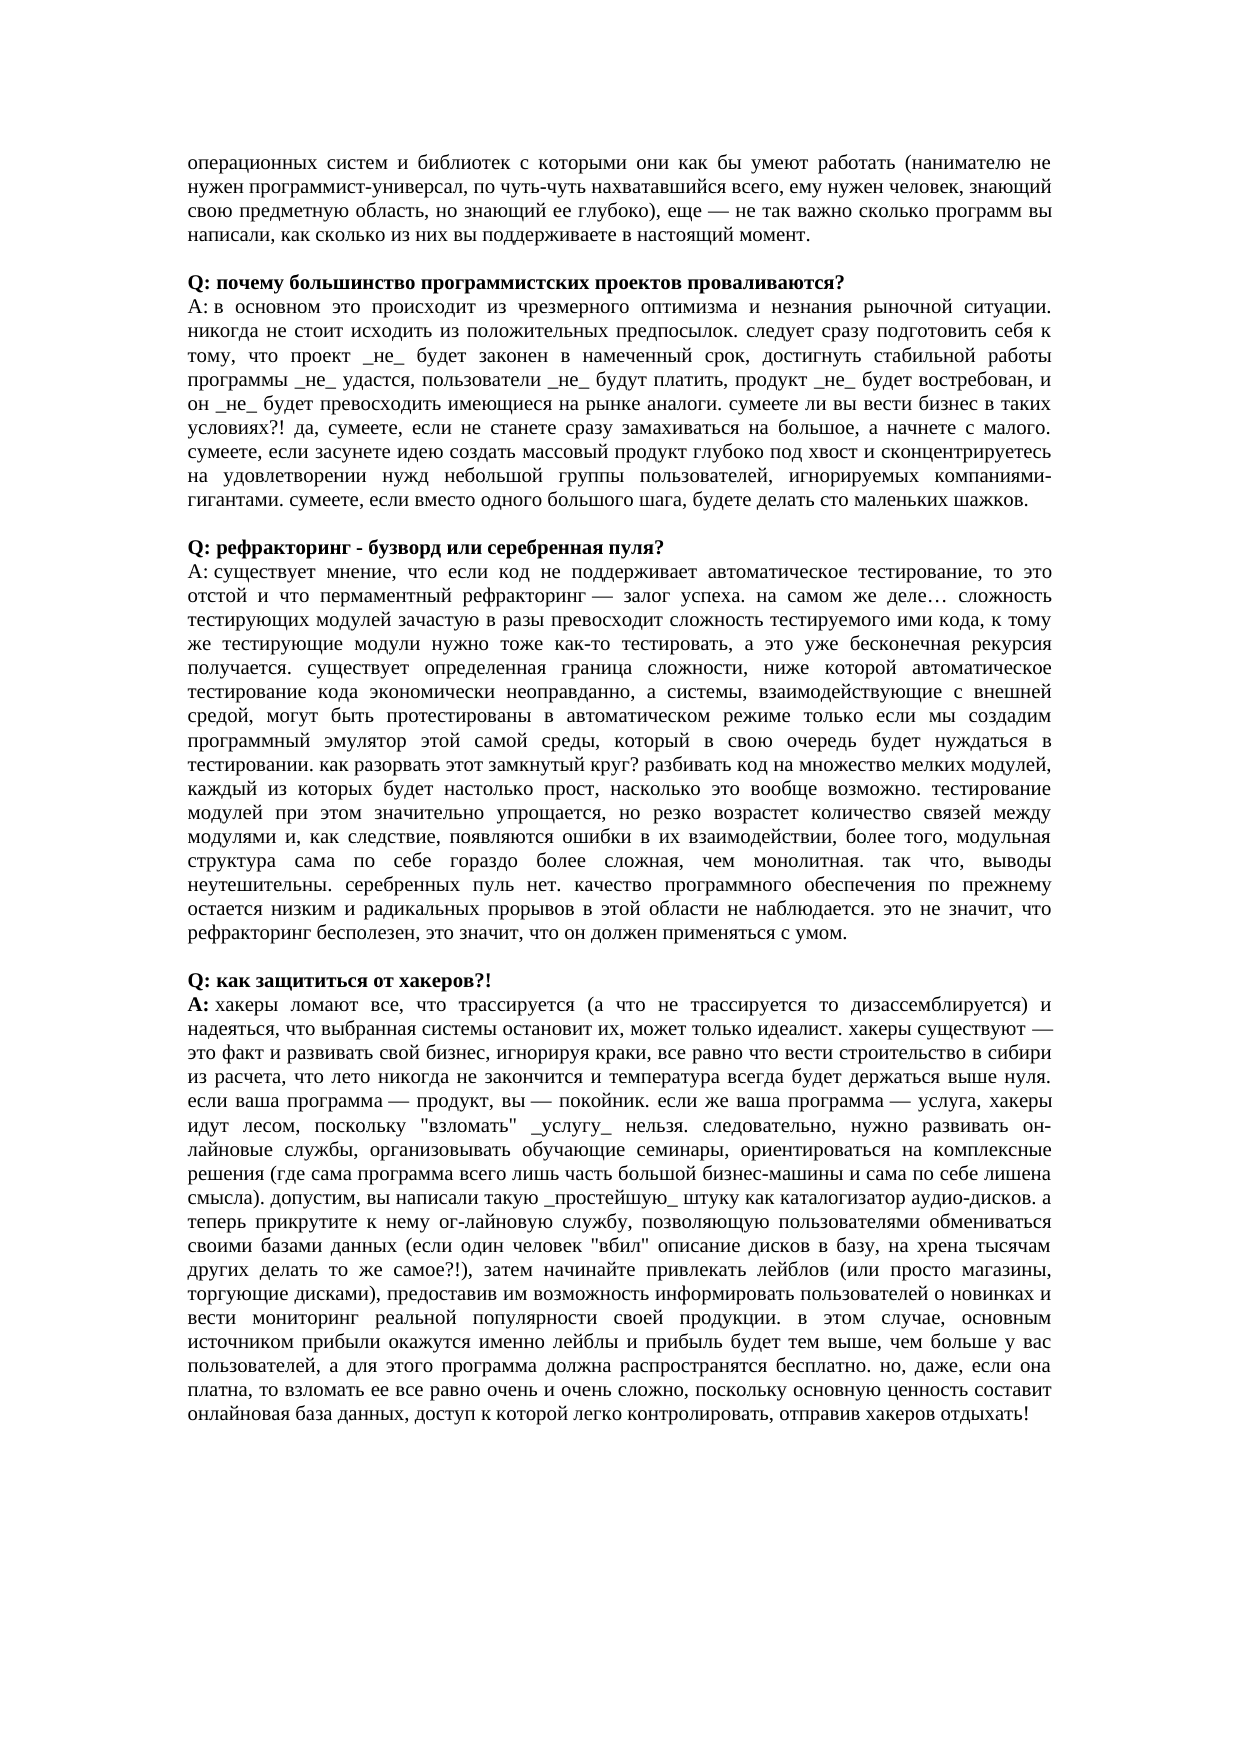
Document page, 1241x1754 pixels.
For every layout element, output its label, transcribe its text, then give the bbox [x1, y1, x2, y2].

text операционных систем и библиотек с которыми они как бы умеют работать (нанимателю не нужен программист-универсал, по чуть-чуть нахватавшийся всего, ему нужен человек, знающий свою предметную область, но знающий ее глубоко), еще — не так важно сколько программ вы написали, как сколько из них вы поддерживаете в настоящий момент. [187, 150, 1053, 246]
text A: в основном это происходит из чрезмерного оптимизма и незнания рыночной ситуации. никогда не стоит исходить из положительных предпосылок. следует сразу подготовить себя к тому, что проект _не_ будет законен в намеченный срок, достигнуть стабильной работы программы _не_ удастся, пользователи _не_ будут платить, продукт _не_ будет востребован, и он _не_ будет превосходить имеющиеся на рынке аналоги. сумеете ли вы вести бизнес в таких условиях?! да, сумеете, если не станете сразу замахиваться на большое, а начнете с малого. сумеете, если засунете идею создать массовый продукт глубоко под хвост и сконцентрируетесь на удовлетворении нужд небольшой группы пользователей, игнорируемых компаниями-гигантами. сумеете, если вместо одного большого шага, будете делать сто маленьких шажков. [187, 294, 1053, 511]
text Q: рефракторинг - бузворд или серебренная пуля? [187, 535, 1053, 559]
text A: существует мнение, что если код не поддерживает автоматическое тестирование, то это отстой и что пермаментный рефракторинг — залог успеха. на самом же деле… сложность тестирующих модулей зачастую в разы превосходит сложность тестируемого ими кода, к тому же тестирующие модули нужно тоже как-то тестировать, а это уже бесконечная рекурсия получается. существует определенная граница сложности, ниже которой автоматическое тестирование кода экономически неоправданно, а системы, взаимодействующие с внешней средой, могут быть протестированы в автоматическом режиме только если мы создадим программный эмулятор этой самой среды, который в свою очередь будет нуждаться в тестировании. как разорвать этот замкнутый круг? разбивать код на множество мелких модулей, каждый из которых будет настолько прост, насколько это вообще возможно. тестирование модулей при этом значительно упрощается, но резко возрастет количество связей между модулями и, как следствие, появляются ошибки в их взаимодействии, более того, модульная структура сама по себе гораздо более сложная, чем монолитная. так что, выводы неутешительны. серебренных пуль нет. качество программного обеспечения по прежнему остается низким и радикальных прорывов в этой области не наблюдается. это не значит, что рефракторинг бесполезен, это значит, что он должен применяться с умом. [187, 559, 1053, 944]
text А: хакеры ломают все, что трассируется (а что не трассируется то дизассемблируется) и надеяться, что выбранная системы остановит их, может только идеалист. хакеры существуют — это факт и развивать свой бизнес, игнорируя краки, все равно что вести строительство в сибири из расчета, что лето никогда не закончится и температура всегда будет держаться выше нуля. если ваша программа — продукт, вы — покойник. если же ваша программа — услуга, хакеры идут лесом, поскольку "взломать" _услугу_ нельзя. следовательно, нужно развивать он-лайновые службы, организовывать обучающие семинары, ориентироваться на комплексные решения (где сама программа всего лишь часть большой бизнес-машины и сама по себе лишена смысла). допустим, вы написали такую _простейшую_ штуку как каталогизатор аудио-дисков. а теперь прикрутите к нему ог-лайновую службу, позволяющую пользователями обмениваться своими базами данных (если один человек "вбил" описание дисков в базу, на хрена тысячам других делать то же самое?!), затем начинайте привлекать лейблов (или просто магазины, торгующие дисками), предоставив им возможность информировать пользователей о новинках и вести мониторинг реальной популярности своей продукции. в этом случае, основным источником прибыли окажутся именно лейблы и прибыль будет тем выше, чем больше у вас пользователей, а для этого программа должна распространятся бесплатно. но, даже, если она платна, то взломать ее все равно очень и очень сложно, поскольку основную ценность составит онлайновая база данных, доступ к которой легко контролировать, отправив хакеров отдыхать! [187, 992, 1053, 1425]
text Q: как защититься от хакеров?! [187, 968, 1053, 992]
text Q: почему большинство программистских проектов проваливаются? [187, 270, 1053, 294]
